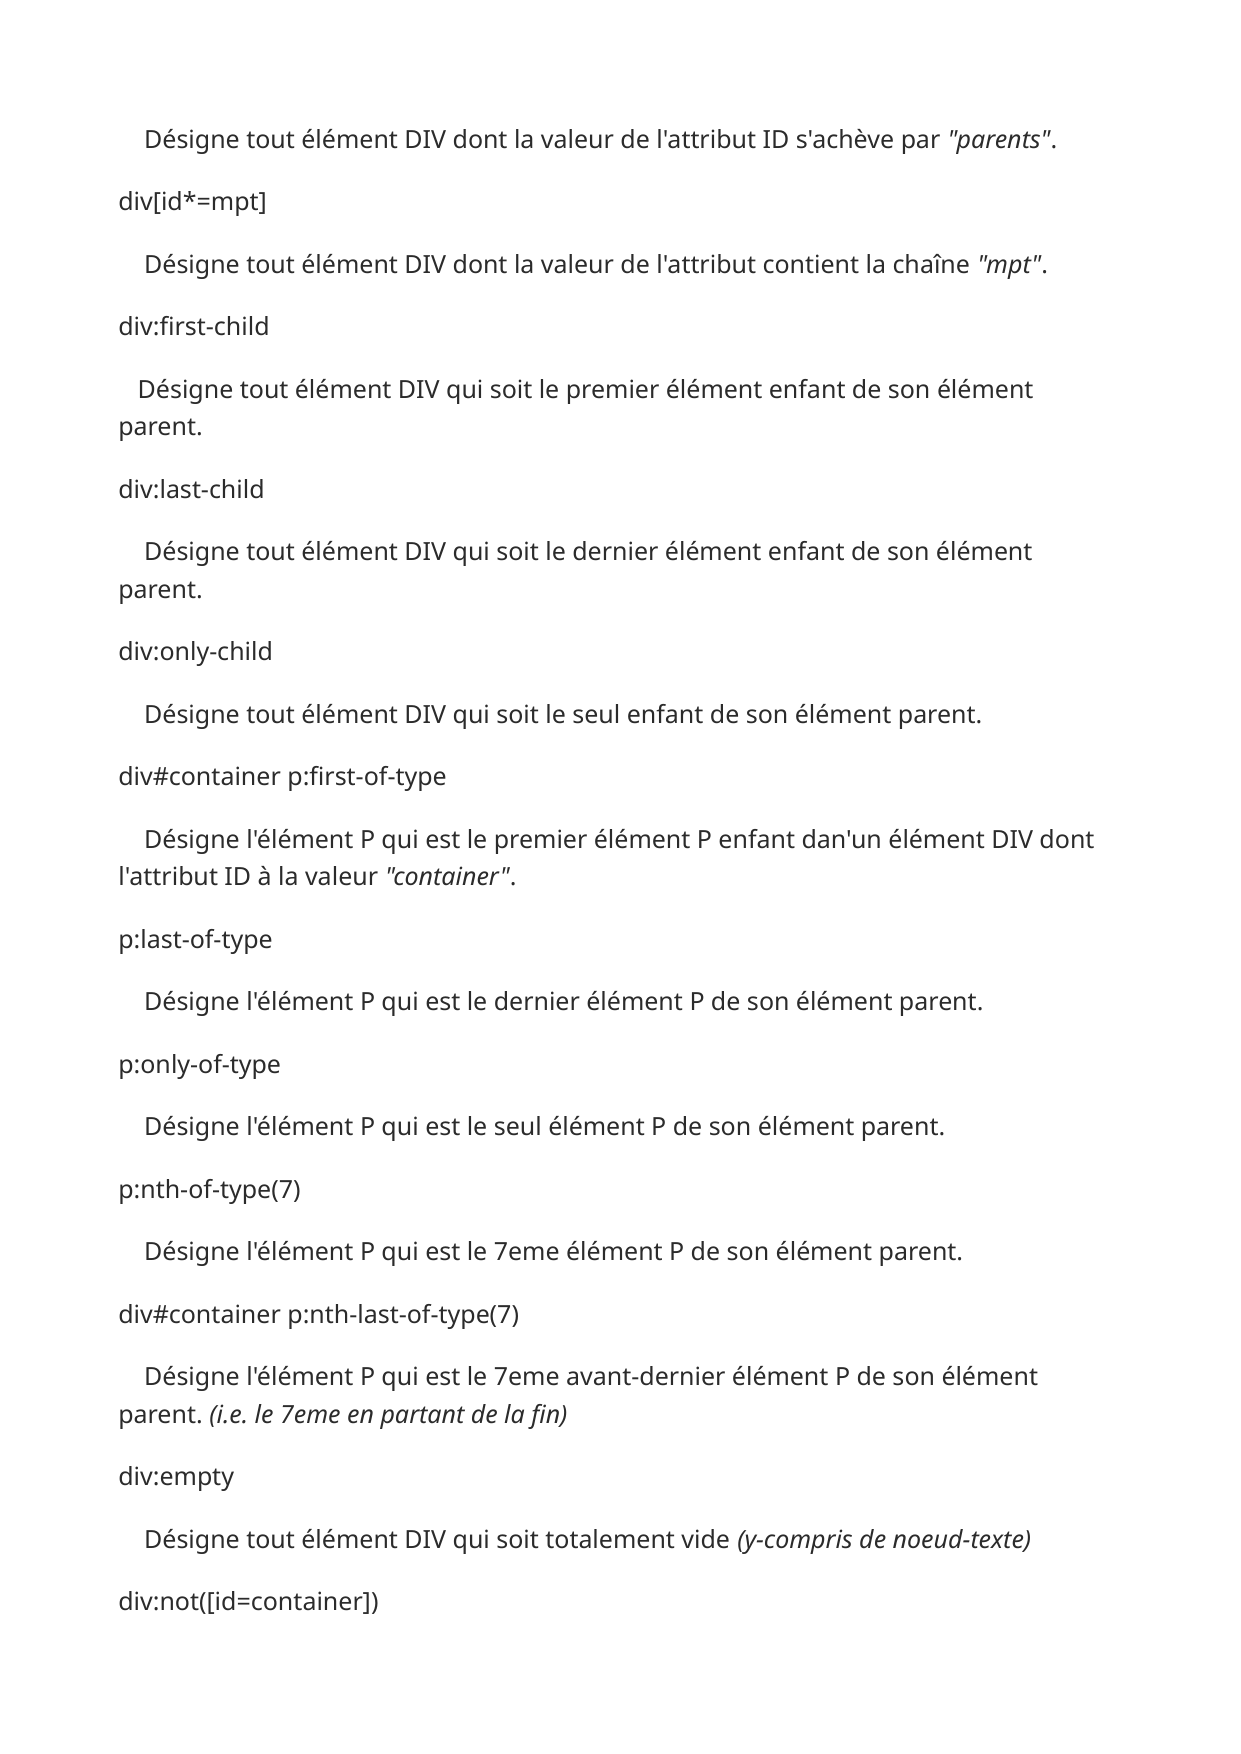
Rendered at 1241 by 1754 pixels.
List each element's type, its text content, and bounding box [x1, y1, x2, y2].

text Désigne l'élément P qui est le 7eme élément P de son élément parent. [118, 1231, 1122, 1268]
text div:last-child [118, 468, 1122, 506]
text Désigne l'élément P qui est le dernier élément P de son élément parent. [118, 981, 1122, 1018]
text p:last-of-type [118, 918, 1122, 956]
text div:empty [118, 1456, 1122, 1493]
text Désigne l'élément P qui est le seul élément P de son élément parent. [118, 1106, 1122, 1143]
text Désigne tout élément DIV dont la valeur de l'attribut contient la chaîne "mpt". [118, 243, 1122, 281]
text Désigne tout élément DIV qui soit le dernier élément enfant de son élément parent. [118, 531, 1122, 606]
text Désigne tout élément DIV dont la valeur de l'attribut ID s'achève par "parents". [118, 118, 1122, 156]
text div#container p:nth-last-of-type(7) [118, 1293, 1122, 1331]
text Désigne tout élément DIV qui soit le seul enfant de son élément parent. [118, 693, 1122, 731]
text Désigne l'élément P qui est le premier élément P enfant dan'un élément DIV dont l'attribut ID à la valeur "container". [118, 818, 1122, 893]
text p:nth-of-type(7) [118, 1168, 1122, 1206]
text Désigne tout élément DIV qui soit totalement vide (y-compris de noeud-texte) [118, 1518, 1122, 1556]
text Désigne l'élément P qui est le 7eme avant-dernier élément P de son élément parent. (i.e. le 7eme en partant de la fin) [118, 1356, 1122, 1431]
text div:first-child [118, 306, 1122, 343]
text div#container p:first-of-type [118, 756, 1122, 793]
text div:not([id=container]) [118, 1581, 1122, 1618]
text div:only-child [118, 631, 1122, 668]
text Désigne tout élément DIV qui soit le premier élément enfant de son élément parent. [118, 368, 1122, 443]
text p:only-of-type [118, 1043, 1122, 1081]
text div[id*=mpt] [118, 181, 1122, 218]
